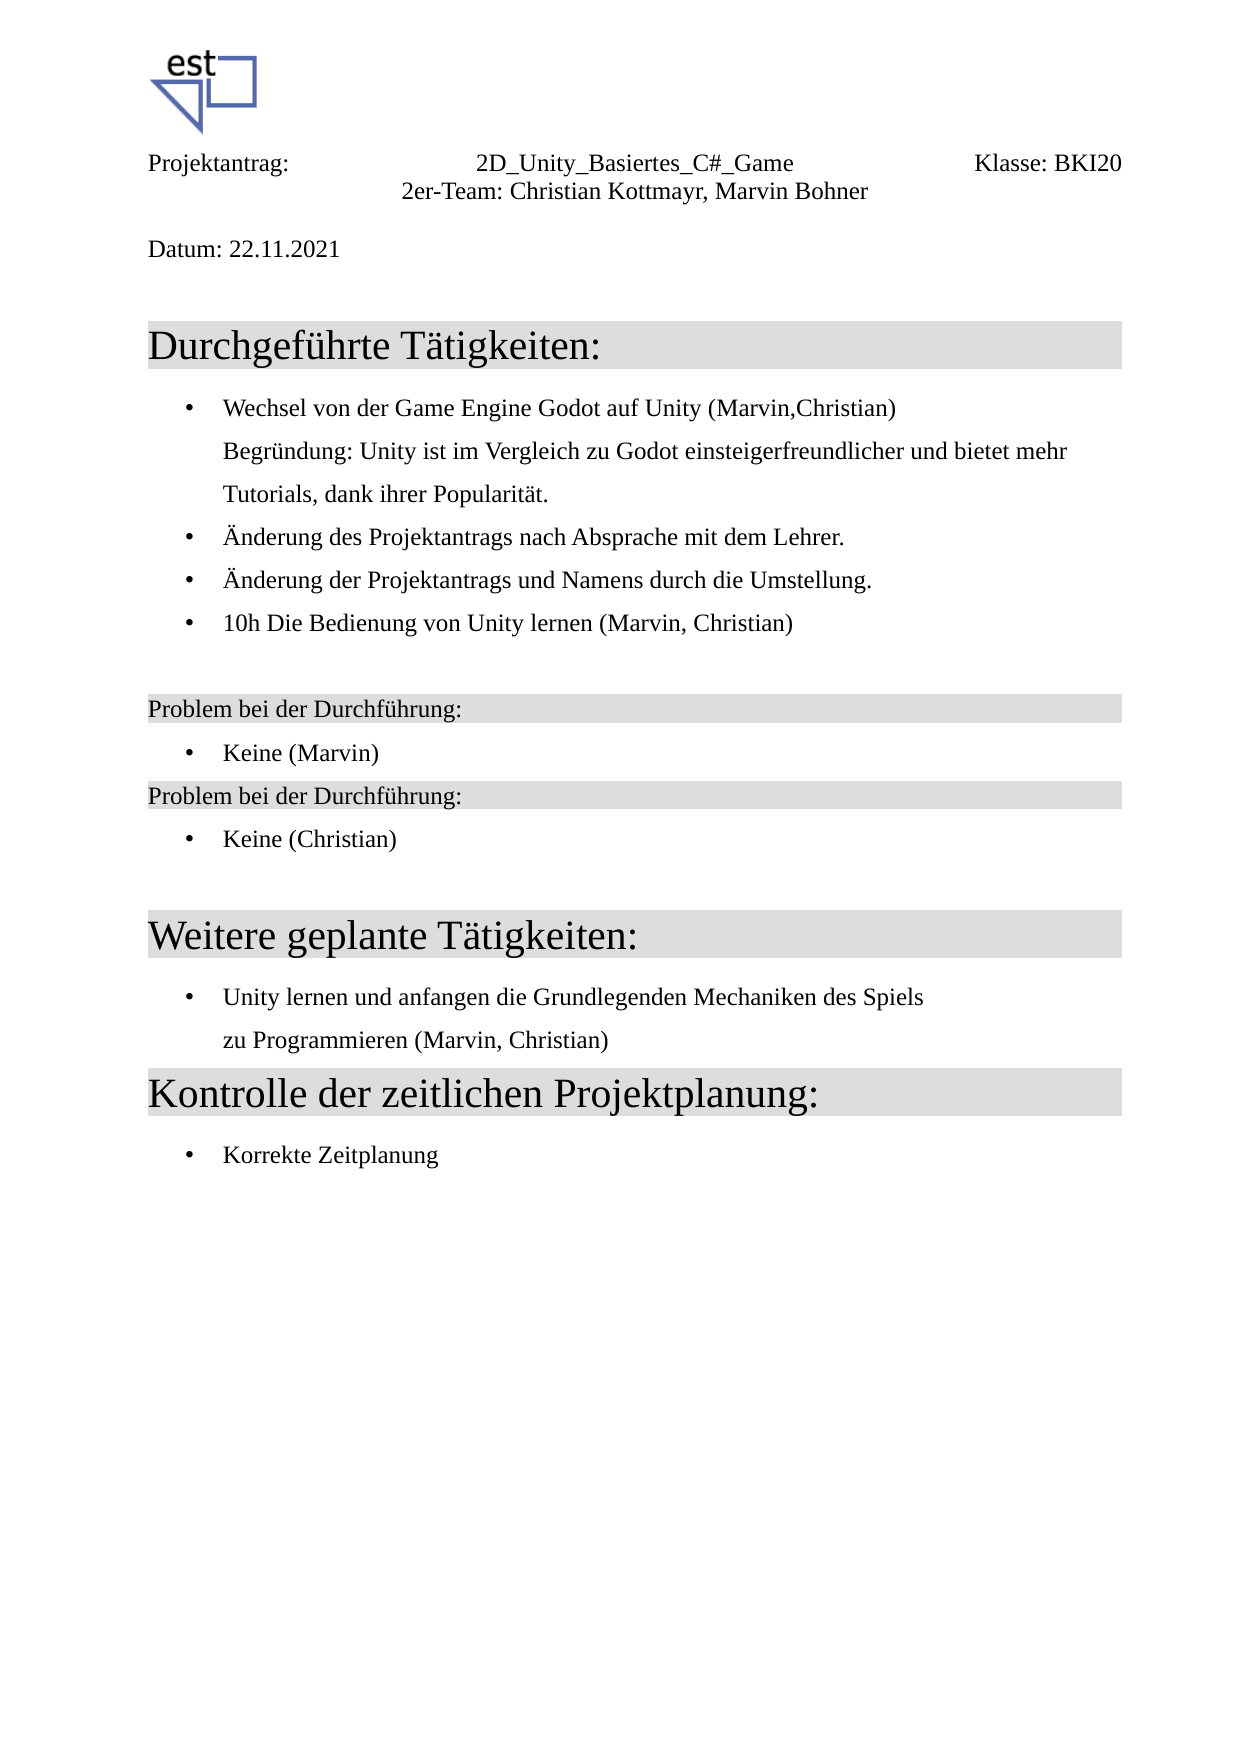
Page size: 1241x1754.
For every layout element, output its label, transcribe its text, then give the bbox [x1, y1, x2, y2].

text Datum: 22.11.2021 [148, 234, 1122, 263]
list 10h Die Bedienung von Unity lernen (Marvin, Christian) [185, 608, 1122, 637]
picture [149, 50, 257, 135]
text Problem bei der Durchführung: [148, 781, 1122, 809]
text Kontrolle der zeitlichen Projektplanung: [148, 1068, 1122, 1116]
list Änderung des Projektantrags nach Absprache mit dem Lehrer. [185, 522, 1122, 551]
list Änderung der Projektantrags und Namens durch die Umstellung. [185, 565, 1122, 594]
list Begründung: Unity ist im Vergleich zu Godot einsteigerfreundlicher und bietet mehr [185, 436, 1122, 464]
list Keine (Christian) [185, 824, 1122, 853]
list Unity lernen und anfangen die Grundlegenden Mechaniken des Spiels [185, 982, 1122, 1011]
text Weitere geplante Tätigkeiten: [148, 910, 1122, 958]
text Problem bei der Durchführung: [148, 694, 1122, 723]
list zu Programmieren (Marvin, Christian) [185, 1025, 1122, 1054]
text Durchgeführte Tätigkeiten: [148, 321, 1122, 369]
list Keine (Marvin) [185, 738, 1122, 766]
list Korrekte Zeitplanung [185, 1140, 1122, 1169]
list Tutorials, dank ihrer Popularität. [185, 479, 1122, 508]
list Wechsel von der Game Engine Godot auf Unity (Marvin,Christian) [185, 393, 1122, 421]
